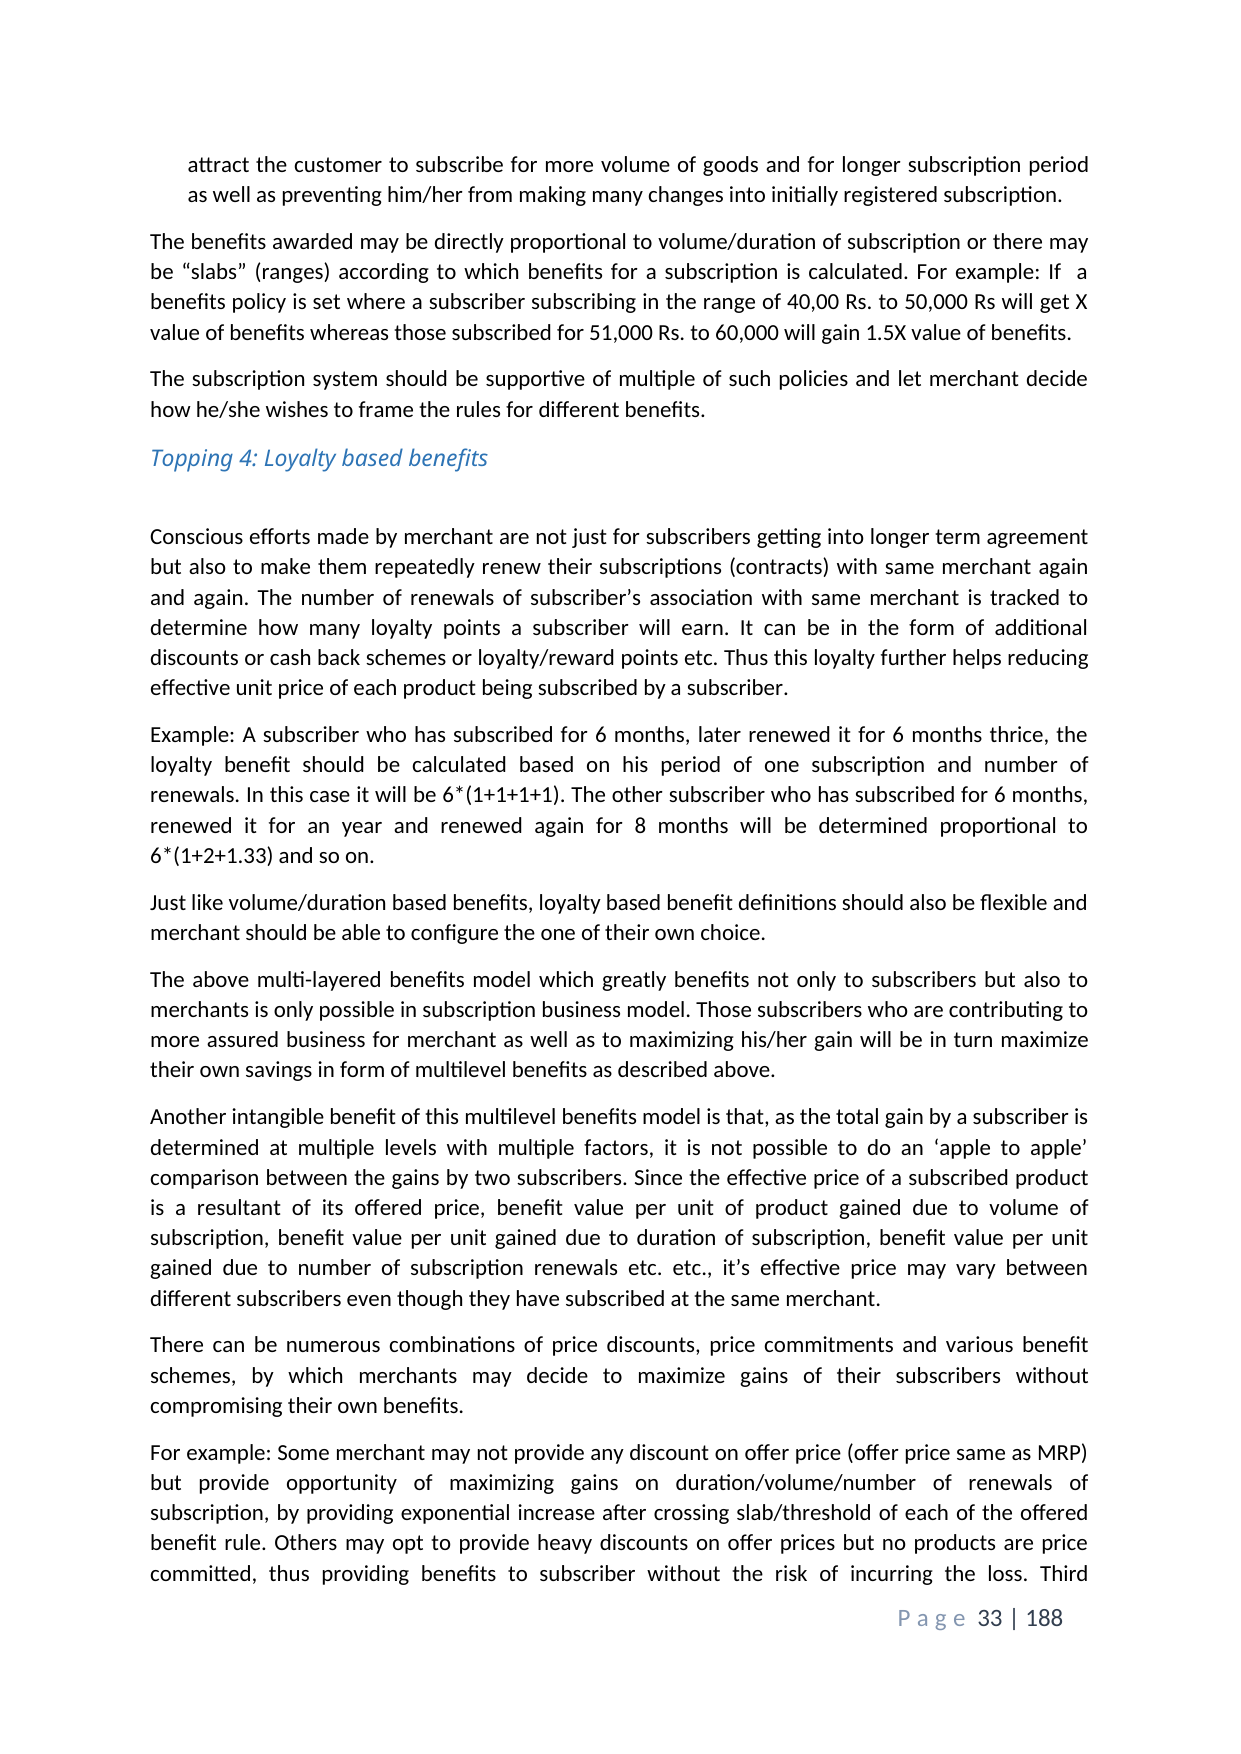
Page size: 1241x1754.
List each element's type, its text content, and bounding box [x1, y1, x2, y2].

text The above multi-layered benefits model which greatly benefits not only to subscribers but also to merchants is only possible in subscription business model. Those subscribers who are contributing to more assured business for merchant as well as to maximizing his/her gain will be in turn maximize their own savings in form of multilevel benefits as described above. [150, 965, 1090, 1084]
text Conscious efforts made by merchant are not just for subscribers getting into longer term agreement but also to make them repeatedly renew their subscriptions (contracts) with same merchant again and again. The number of renewals of subscriber’s association with same merchant is tracked to determine how many loyalty points a subscriber will earn. It can be in the form of additional discounts or cash back schemes or loyalty/reward points etc. Thus this loyalty further helps reducing effective unit price of each product being subscribed by a subscriber. [150, 522, 1090, 701]
text The benefits awarded may be directly proportional to volume/duration of subscription or there may be “slabs” (ranges) according to which benefits for a subscription is calculated. For example: If a benefits policy is set where a subscriber subscribing in the range of 40,00 Rs. to 50,000 Rs will get X value of benefits whereas those subscribed for 51,000 Rs. to 60,000 will gain 1.5X value of benefits. [150, 227, 1090, 346]
text Another intangible benefit of this multilevel benefits model is that, as the total gain by a subscriber is determined at multiple levels with multiple factors, it is not possible to do an ‘apple to apple’ comparison between the gains by two subscribers. Since the effective price of a subscribed product is a resultant of its offered price, benefit value per unit of product gained due to volume of subscription, benefit value per unit gained due to duration of subscription, benefit value per unit gained due to number of subscription renewals etc. etc., it’s effective price may vary between different subscribers even though they have subscribed at the same merchant. [150, 1102, 1090, 1312]
text There can be numerous combinations of price discounts, price commitments and various benefit schemes, by which merchants may decide to maximize gains of their subscribers without compromising their own benefits. [150, 1331, 1090, 1419]
text For example: Some merchant may not provide any discount on offer price (offer price same as MRP) but provide opportunity of maximizing gains on duration/volume/number of renewals of subscription, by providing exponential increase after crossing slab/threshold of each of the offered benefit rule. Others may opt to provide heavy discounts on offer prices but no products are price committed, thus providing benefits to subscriber without the risk of incurring the loss. Third [150, 1438, 1090, 1587]
list attract the customer to subscribe for more volume of goods and for longer subscription period as well as preventing him/her from making many changes into initially registered subscription. [150, 150, 1090, 208]
text Just like volume/duration based benefits, loyalty based benefit definitions should also be flexible and merchant should be able to configure the one of their own choice. [150, 888, 1090, 946]
text Example: A subscriber who has subscribed for 6 months, later renewed it for 6 months thrice, the loyalty benefit should be calculated based on his period of one subscription and number of renewals. In this case it will be 6*(1+1+1+1). The other subscriber who has subscribed for 6 months, renewed it for an year and renewed again for 8 months will be determined proportional to 6*(1+2+1.33) and so on. [150, 720, 1090, 869]
text The subscription system should be supportive of multiple of such policies and let merchant decide how he/she wishes to frame the rules for different benefits. [150, 364, 1090, 423]
subtitle Topping 4: Loyalty based benefits [150, 442, 1090, 473]
